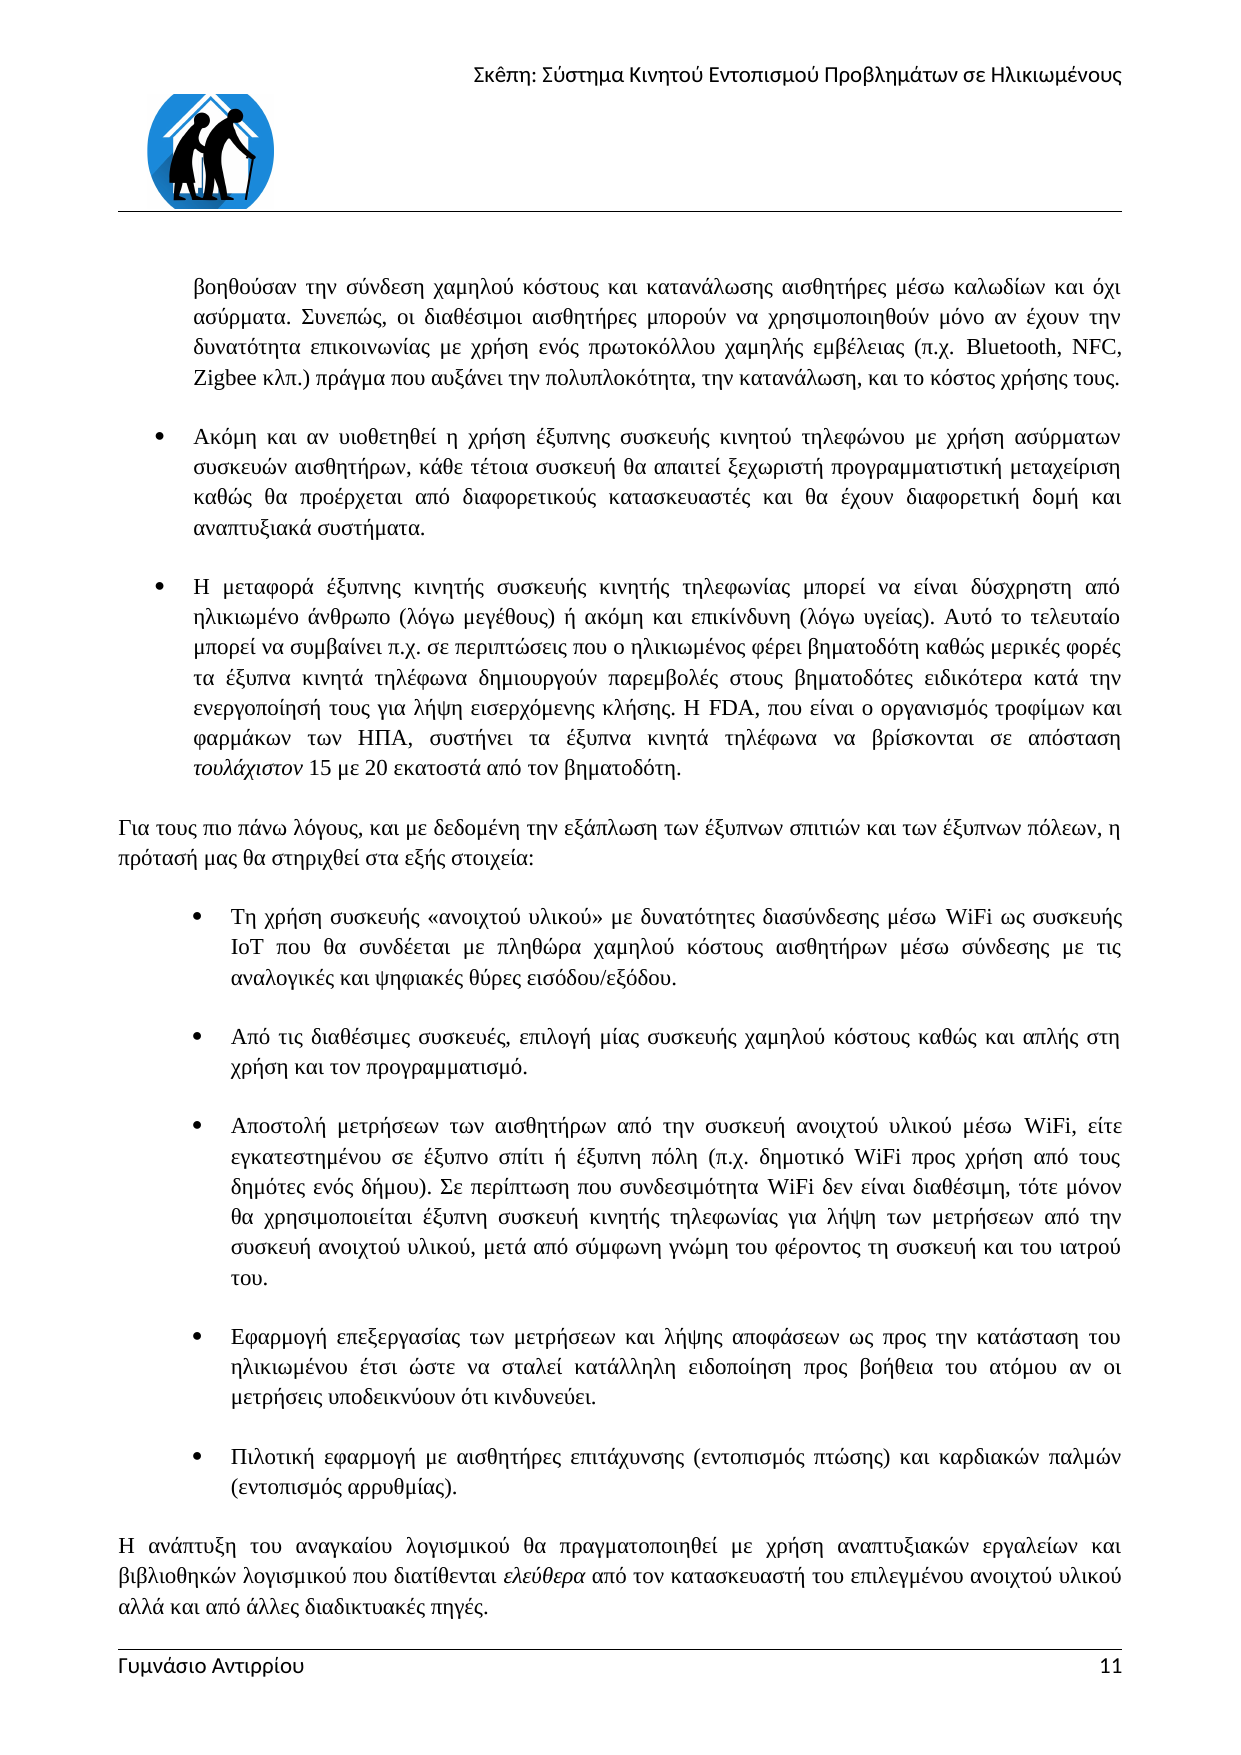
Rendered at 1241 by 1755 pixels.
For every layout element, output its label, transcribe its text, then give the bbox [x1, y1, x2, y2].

list Πιλοτική εφαρμογή με αισθητήρες επιτάχυνσης (εντοπισμός πτώσης) και καρδιακών παλμών (εντοπισμός αρρυθμίας). [193, 1443, 1122, 1499]
text Για τους πιο πάνω λόγους, και με δεδομένη την εξάπλωση των έξυπνων σπιτιών και των έξυπνων πόλεων, η πρότασή μας θα στηριχθεί στα εξής στοιχεία: [118, 814, 1122, 870]
list Η μεταφορά έξυπνης κινητής συσκευής κινητής τηλεφωνίας μπορεί να είναι δύσχρηστη από ηλικιωμένο άνθρωπο (λόγω μεγέθους) ή ακόμη και επικίνδυνη (λόγω υγείας). Αυτό το τελευταίο μπορεί να συμβαίνει π.χ. σε περιπτώσεις που ο ηλικιωμένος φέρει βηματοδότη καθώς μερικές φορές τα έξυπνα κινητά τηλέφωνα δημιουργούν παρεμβολές στους βηματοδότες ειδικότερα κατά την ενεργοποίησή τους για λήψη εισερχόμενης κλήσης. Η FDA, που είναι ο οργανισμός τροφίμων και φαρμάκων των ΗΠΑ, συστήνει τα έξυπνα κινητά τηλέφωνα να βρίσκονται σε απόσταση τουλάχιστον 15 με 20 εκατοστά από τον βηματοδότη. [156, 573, 1122, 781]
list Εφαρμογή επεξεργασίας των μετρήσεων και λήψης αποφάσεων ως προς την κατάσταση του ηλικιωμένου έτσι ώστε να σταλεί κατάλληλη ειδοποίηση προς βοήθεια του ατόμου αν οι μετρήσεις υποδεικνύουν ότι κινδυνεύει. [193, 1323, 1122, 1410]
text Η ανάπτυξη του αναγκαίου λογισμικού θα πραγματοποιηθεί με χρήση αναπτυξιακών εργαλείων και βιβλιοθηκών λογισμικού που διατίθενται ελεύθερα από τον κατασκευαστή του επιλεγμένου ανοιχτού υλικού αλλά και από άλλες διαδικτυακές πηγές. [118, 1532, 1122, 1619]
list Ακόμη και αν υιοθετηθεί η χρήση έξυπνης συσκευής κινητού τηλεφώνου με χρήση ασύρματων συσκευών αισθητήρων, κάθε τέτοια συσκευή θα απαιτεί ξεχωριστή προγραμματιστική μεταχείριση καθώς θα προέρχεται από διαφορετικούς κατασκευαστές και θα έχουν διαφορετική δομή και αναπτυξιακά συστήματα. [156, 423, 1122, 540]
list Από τις διαθέσιμες συσκευές, επιλογή μίας συσκευής χαμηλού κόστους καθώς και απλής στη χρήση και τον προγραμματισμό. [193, 1023, 1122, 1079]
list Τη χρήση συσκευής «ανοιχτού υλικού» με δυνατότητες διασύνδεσης μέσω WiFi ως συσκευής IoT που θα συνδέεται με πληθώρα χαμηλού κόστους αισθητήρων μέσω σύνδεσης με τις αναλογικές και ψηφιακές θύρες εισόδου/εξόδου. [193, 903, 1122, 990]
list βοηθούσαν την σύνδεση χαμηλού κόστους και κατανάλωσης αισθητήρες μέσω καλωδίων και όχι ασύρματα. Συνεπώς, οι διαθέσιμοι αισθητήρες μπορούν να χρησιμοποιηθούν μόνο αν έχουν την δυνατότητα επικοινωνίας με χρήση ενός πρωτοκόλλου χαμηλής εμβέλειας (π.χ. Bluetooth, NFC, Zigbee κλπ.) πράγμα που αυξάνει την πολυπλοκότητα, την κατανάλωση, και το κόστος χρήσης τους. [156, 273, 1122, 390]
list Αποστολή μετρήσεων των αισθητήρων από την συσκευή ανοιχτού υλικού μέσω WiFi, είτε εγκατεστημένου σε έξυπνο σπίτι ή έξυπνη πόλη (π.χ. δημοτικό WiFi προς χρήση από τους δημότες ενός δήμου). Σε περίπτωση που συνδεσιμότητα WiFi δεν είναι διαθέσιμη, τότε μόνον θα χρησιμοποιείται έξυπνη συσκευή κινητής τηλεφωνίας για λήψη των μετρήσεων από την συσκευή ανοιχτού υλικού, μετά από σύμφωνη γνώμη του φέροντος τη συσκευή και του ιατρού του. [193, 1113, 1122, 1290]
